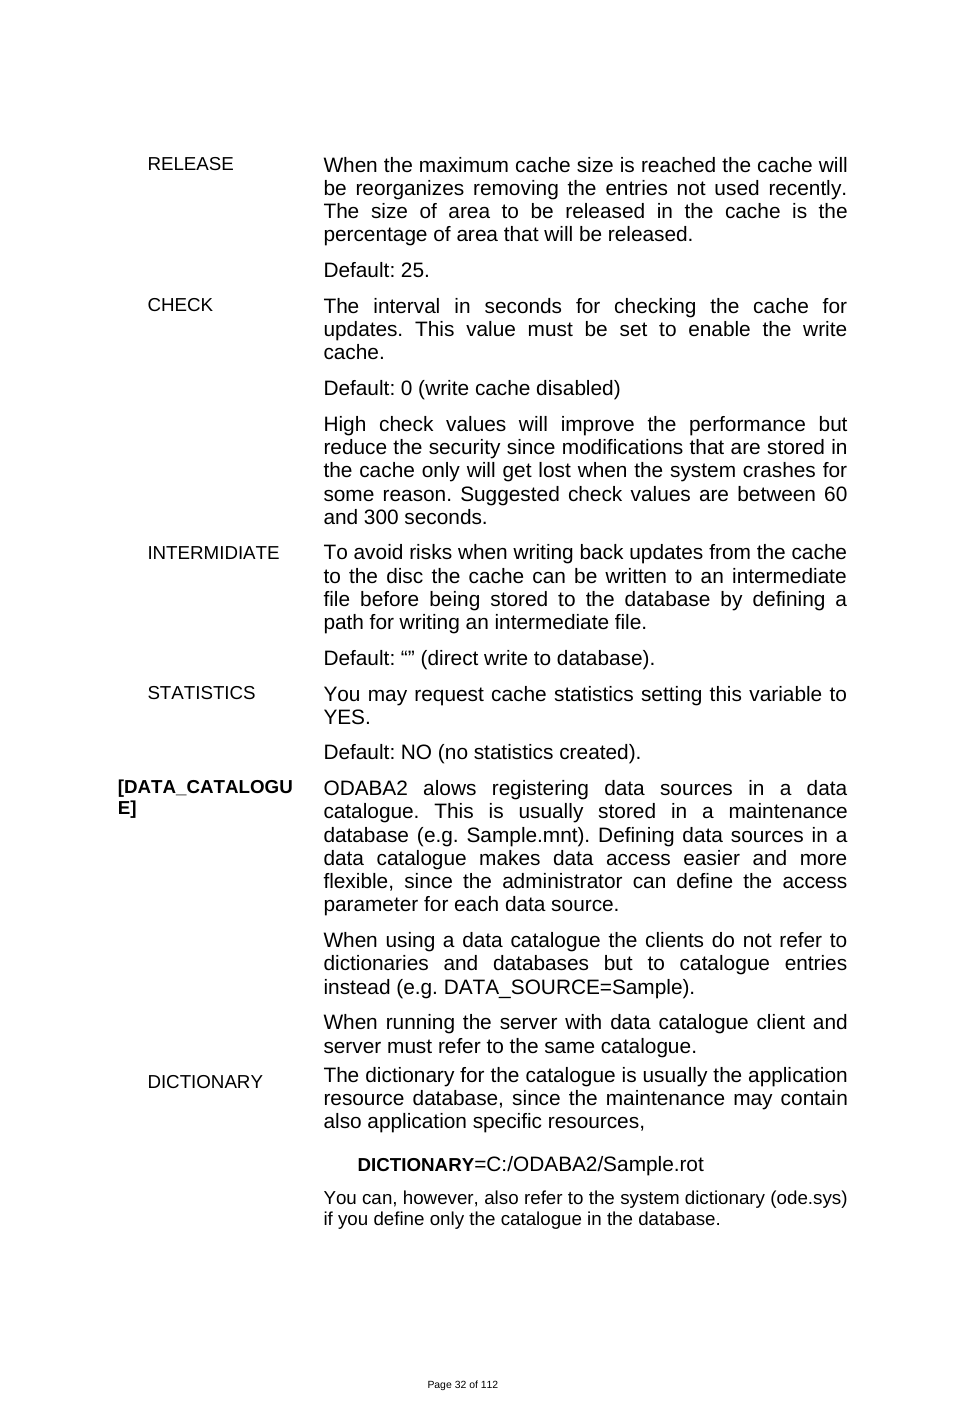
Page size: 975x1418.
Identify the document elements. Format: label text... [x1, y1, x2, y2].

table_cell INTERMIDIATE [106, 535, 312, 676]
table_cell To avoid risks when writing back updates from the cache to the disc the cache can be written to an intermediate file before being stored to the database by defining a path for writing an intermediate file. Default: “” (direct write to database). [312, 535, 859, 676]
table_cell RELEASE [106, 147, 312, 288]
table_cell DICTIONARY [106, 1064, 312, 1236]
table_cell You may request cache statistics setting this variable to YES. Default: NO (no statistics created). [312, 676, 859, 771]
table_cell The dictionary for the catalogue is usually the application resource database, since the maintenance may contain also application specific resources, DICTIONARY=C:/ODABA2/Sample.rot You can, however, also refer to the system dictionary (ode.sys) if you define only the catalogue in the database. [312, 1064, 859, 1236]
table_cell When the maximum cache size is reached the cache will be reorganizes removing the entries not used recently. The size of area to be released in the cache is the percentage of area that will be released. Default: 25. [312, 147, 859, 288]
table_cell ODABA2 alows registering data sources in a data catalogue. This is usually stored in a maintenance database (e.g. Sample.mnt). Defining data sources in a data catalogue makes data access easier and more flexible, since the administrator can define the access parameter for each data source. When using a data catalogue the clients do not refer to dictionaries and databases but to catalogue entries instead (e.g. DATA_SOURCE=Sample). When running the server with data catalogue client and server must refer to the same catalogue. [312, 771, 859, 1064]
table_cell The interval in seconds for checking the cache for updates. This value must be set to enable the write cache. Default: 0 (write cache disabled) High check values will improve the performance but reduce the security since modifications that are stored in the cache only will get lost when the system crashes for some reason. Suggested check values are between 60 and 300 seconds. [312, 288, 859, 535]
table_cell STATISTICS [106, 676, 312, 771]
table_cell [DATA_CATALOGUE] [106, 771, 312, 1064]
table_cell CHECK [106, 288, 312, 535]
